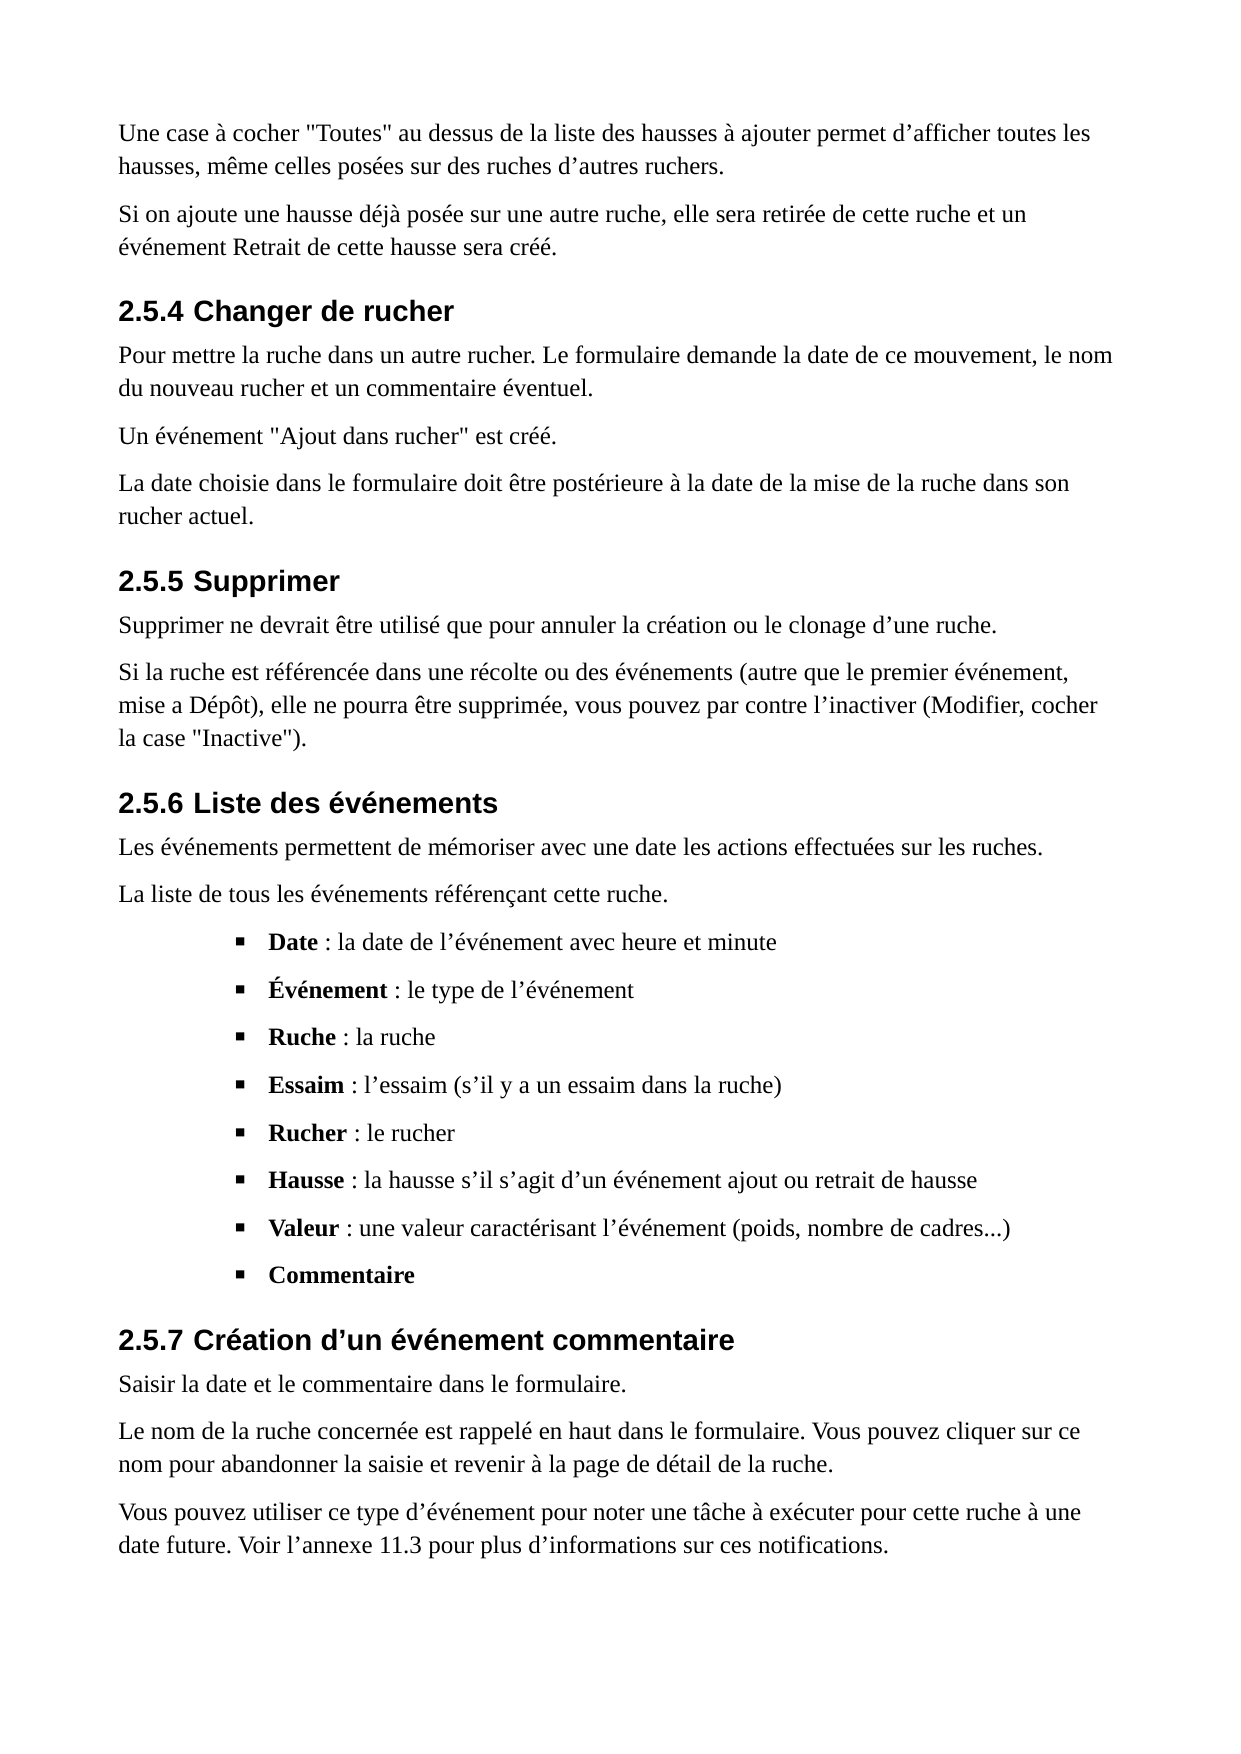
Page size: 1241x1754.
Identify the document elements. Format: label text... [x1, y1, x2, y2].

subtitle Supprimer [118, 564, 1122, 597]
subtitle Changer de rucher [118, 294, 1122, 328]
text Saisir la date et le commentaire dans le formulaire. [118, 1369, 1122, 1398]
subtitle Liste des événements [118, 786, 1122, 819]
text Vous pouvez utiliser ce type d’événement pour noter une tâche à exécuter pour cette ruche à une date future. Voir l’annexe 11.3 pour plus d’informations sur ces notifications. [118, 1497, 1122, 1559]
list Événement : le type de l’événement [231, 975, 1122, 1003]
list Rucher : le rucher [231, 1118, 1122, 1146]
list Date : la date de l’événement avec heure et minute [231, 927, 1122, 956]
text Une case à cocher "Toutes" au dessus de la liste des hausses à ajouter permet d’afficher toutes les hausses, même celles posées sur des ruches d’autres ruchers. [118, 118, 1122, 180]
text Supprimer ne devrait être utilisé que pour annuler la création ou le clonage d’une ruche. [118, 610, 1122, 639]
text Si on ajoute une hausse déjà posée sur une autre ruche, elle sera retirée de cette ruche et un événement Retrait de cette hausse sera créé. [118, 199, 1122, 261]
list Valeur : une valeur caractérisant l’événement (poids, nombre de cadres...) [231, 1213, 1122, 1242]
text La liste de tous les événements référençant cette ruche. [118, 879, 1122, 908]
list Essaim : l’essaim (s’il y a un essaim dans la ruche) [231, 1070, 1122, 1099]
list Commentaire [231, 1260, 1122, 1289]
text Pour mettre la ruche dans un autre rucher. Le formulaire demande la date de ce mouvement, le nom du nouveau rucher et un commentaire éventuel. [118, 340, 1122, 402]
list Hausse : la hausse s’il s’agit d’un événement ajout ou retrait de hausse [231, 1165, 1122, 1194]
text La date choisie dans le formulaire doit être postérieure à la date de la mise de la ruche dans son rucher actuel. [118, 468, 1122, 530]
text Le nom de la ruche concernée est rappelé en haut dans le formulaire. Vous pouvez cliquer sur ce nom pour abandonner la saisie et revenir à la page de détail de la ruche. [118, 1416, 1122, 1478]
subtitle Création d’un événement commentaire [118, 1323, 1122, 1356]
text Un événement "Ajout dans rucher" est créé. [118, 421, 1122, 449]
list Ruche : la ruche [231, 1022, 1122, 1051]
text Si la ruche est référencée dans une récolte ou des événements (autre que le premier événement, mise a Dépôt), elle ne pourra être supprimée, vous pouvez par contre l’inactiver (Modifier, cocher la case "Inactive"). [118, 657, 1122, 752]
text Les événements permettent de mémoriser avec une date les actions effectuées sur les ruches. [118, 832, 1122, 861]
